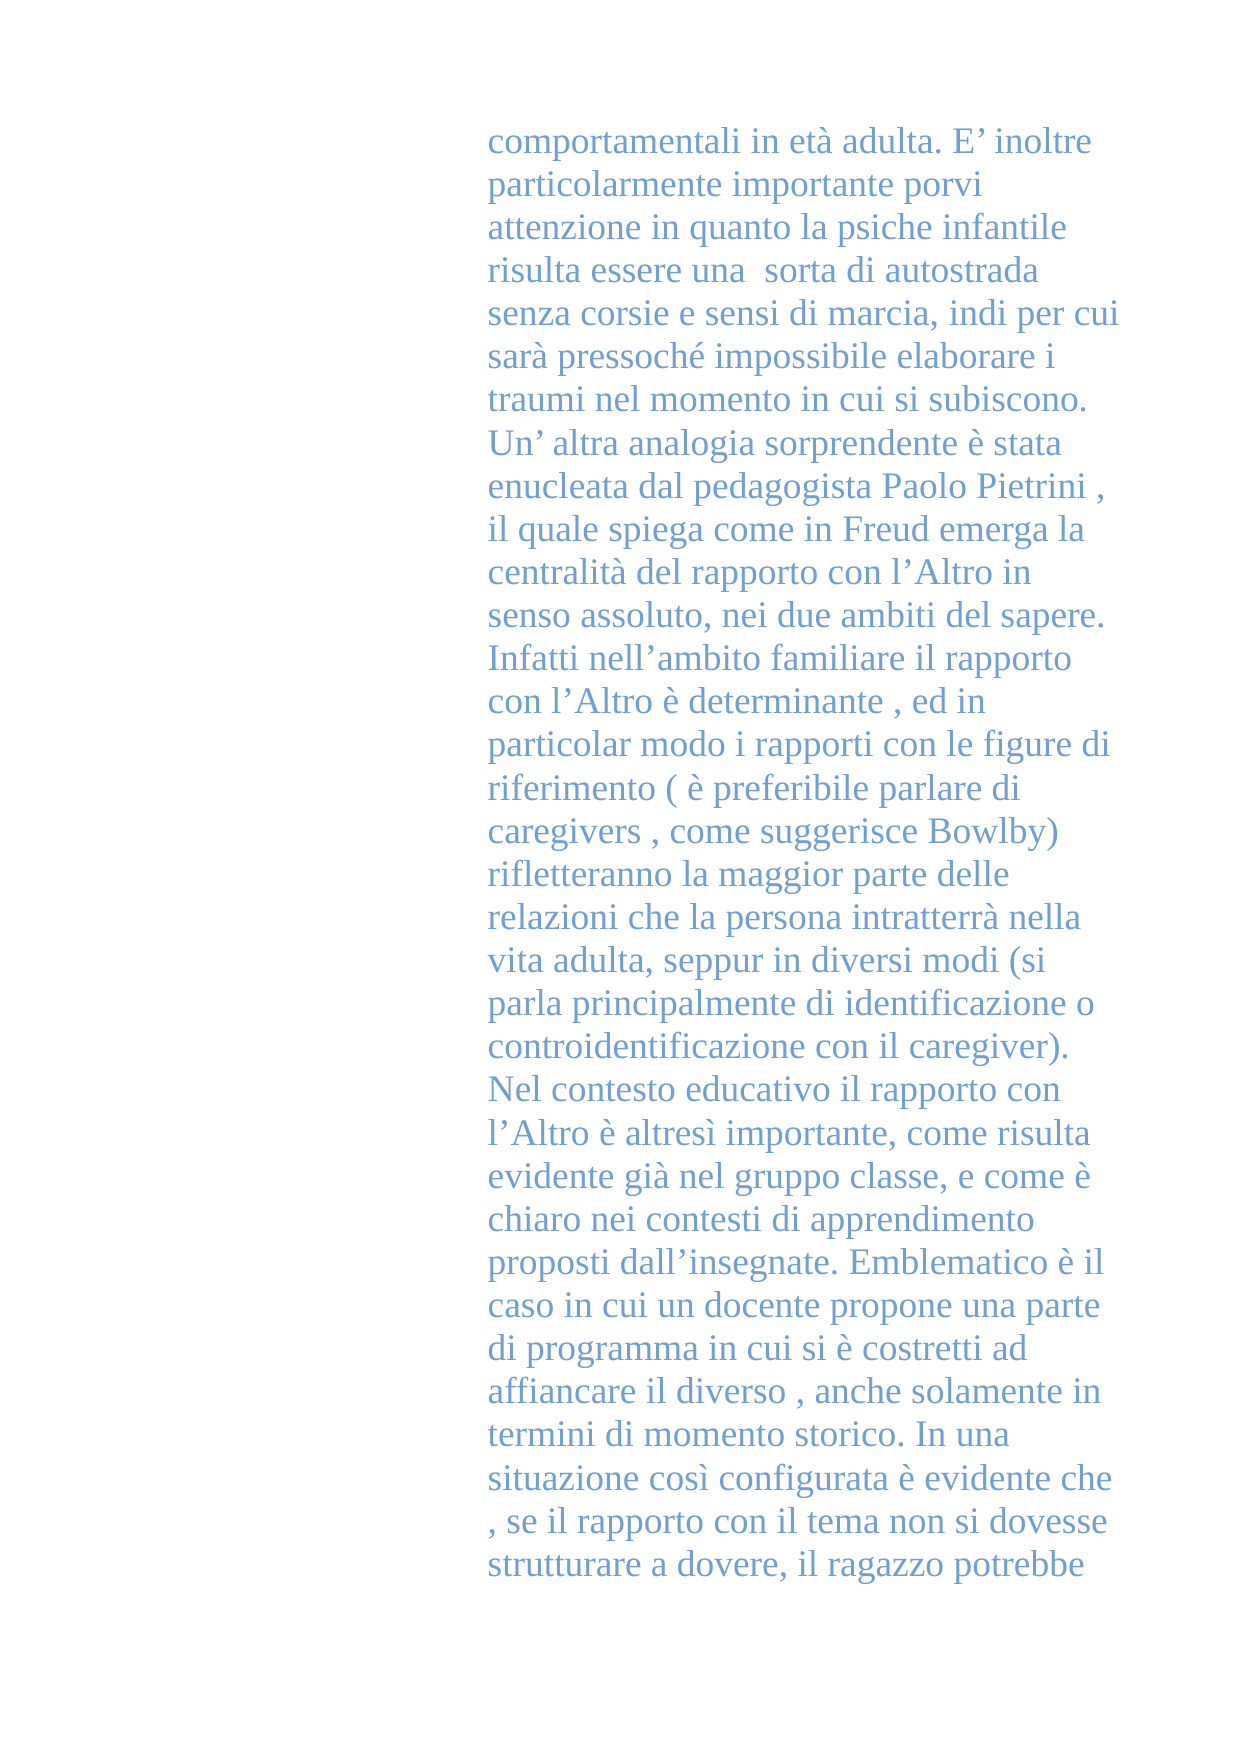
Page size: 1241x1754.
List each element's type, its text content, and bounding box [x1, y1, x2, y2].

text Nel contesto educativo il rapporto con l’Altro è altresì importante, come risulta evidente già nel gruppo classe, e come è chiaro nei contesti di apprendimento proposti dall’insegnate. Emblematico è il caso in cui un docente propone una parte di programma in cui si è costretti ad affiancare il diverso , anche solamente in termini di momento storico. In una situazione così configurata è evidente che , se il rapporto con il tema non si dovesse strutturare a dovere, il ragazzo potrebbe [487, 1067, 1122, 1584]
text Un’ altra analogia sorprendente è stata enucleata dal pedagogista Paolo Pietrini , il quale spiega come in Freud emerga la centralità del rapporto con l’Altro in senso assoluto, nei due ambiti del sapere. [487, 420, 1122, 636]
text Infatti nell’ambito familiare il rapporto con l’Altro è determinante , ed in particolar modo i rapporti con le figure di riferimento ( è preferibile parlare di caregivers , come suggerisce Bowlby) rifletteranno la maggior parte delle relazioni che la persona intratterrà nella vita adulta, seppur in diversi modi (si parla principalmente di identificazione o controidentificazione con il caregiver). [487, 636, 1122, 1067]
text comportamentali in età adulta. E’ inoltre particolarmente importante porvi attenzione in quanto la psiche infantile risulta essere una sorta di autostrada senza corsie e sensi di marcia, indi per cui sarà pressoché impossibile elaborare i traumi nel momento in cui si subiscono. [487, 118, 1122, 420]
